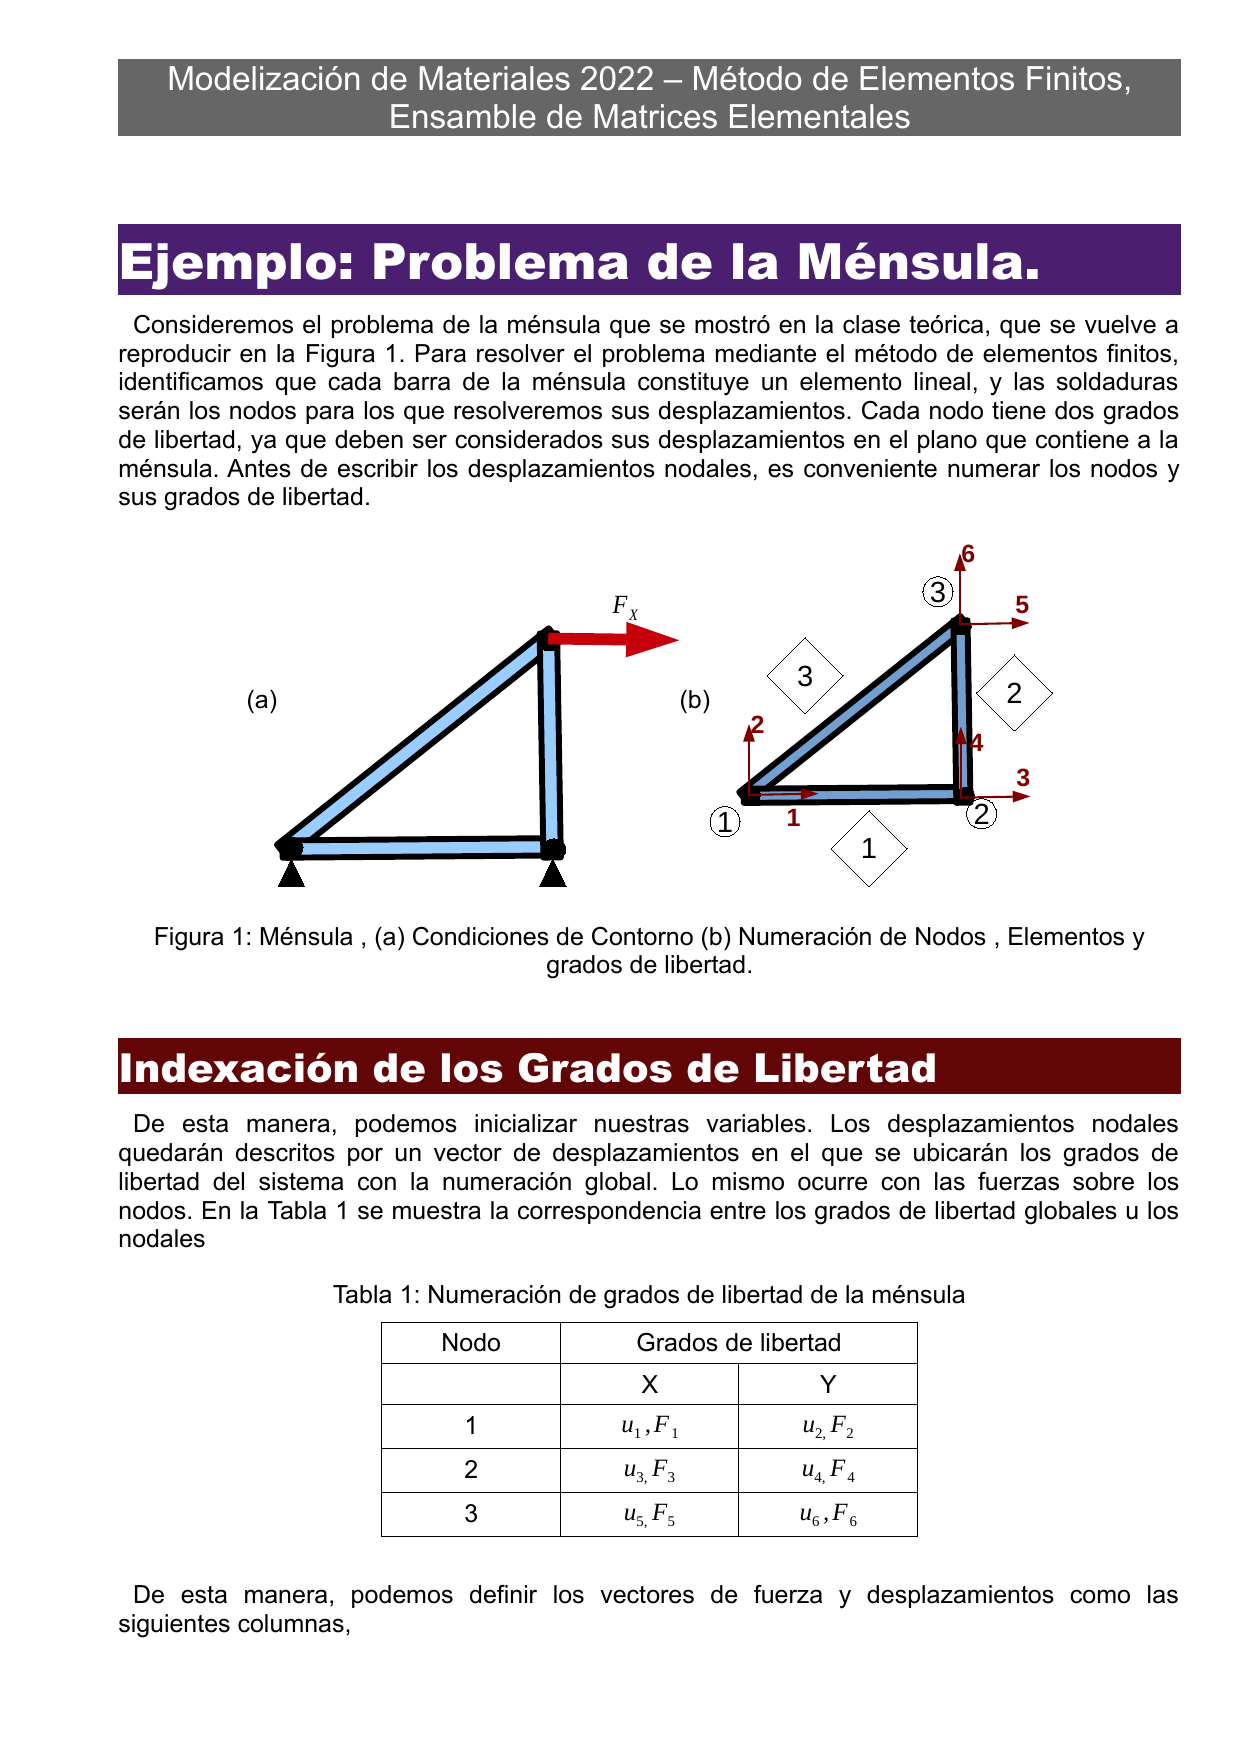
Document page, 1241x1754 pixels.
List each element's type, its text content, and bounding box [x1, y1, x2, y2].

table_cell 2 [382, 1449, 560, 1492]
table_cell [739, 1493, 917, 1536]
text Tabla 1: Numeración de grados de libertad de la ménsula [118, 1280, 1181, 1309]
table_cell 3 [382, 1493, 560, 1536]
table_cell [739, 1449, 917, 1492]
table_cell [382, 1364, 560, 1404]
subtitle Indexación de los Grados de Libertad [118, 1038, 1181, 1094]
text Figura 1: Ménsula , (a) Condiciones de Contorno (b) Numeración de Nodos , Elementos y grados de libertad. [118, 922, 1181, 979]
table_cell [561, 1449, 738, 1492]
text De esta manera, podemos inicializar nuestras variables. Los desplazamientos nodales quedarán descritos por un vector de desplazamientos en el que se ubicarán los grados de libertad del sistema con la numeración global. Lo mismo ocurre con las fuerzas sobre los nodos. En la Tabla 1 se muestra la correspondencia entre los grados de libertad globales u los nodales [118, 1109, 1181, 1253]
table_cell X [561, 1364, 738, 1404]
text Consideremos el problema de la ménsula que se mostró en la clase teórica, que se vuelve a reproducir en la Figura 1. Para resolver el problema mediante el método de elementos finitos, identificamos que cada barra de la ménsula constituye un elemento lineal, y las soldaduras serán los nodos para los que resolveremos sus desplazamientos. Cada nodo tiene dos grados de libertad, ya que deben ser considerados sus desplazamientos en el plano que contiene a la ménsula. Antes de escribir los desplazamientos nodales, es conveniente numerar los nodos y sus grados de libertad. [118, 310, 1181, 511]
table_cell 1 [382, 1405, 560, 1448]
table_cell Y [739, 1364, 917, 1404]
table_header Grados de libertad [561, 1323, 917, 1363]
subtitle Ejemplo: Problema de la Ménsula. [118, 224, 1181, 295]
table_cell [561, 1493, 738, 1536]
table_cell [561, 1405, 738, 1448]
text De esta manera, podemos definir los vectores de fuerza y desplazamientos como las siguientes columnas, [118, 1580, 1181, 1638]
table_header Nodo [382, 1323, 560, 1363]
text (a)(b) [118, 532, 1181, 886]
table_cell [739, 1405, 917, 1448]
